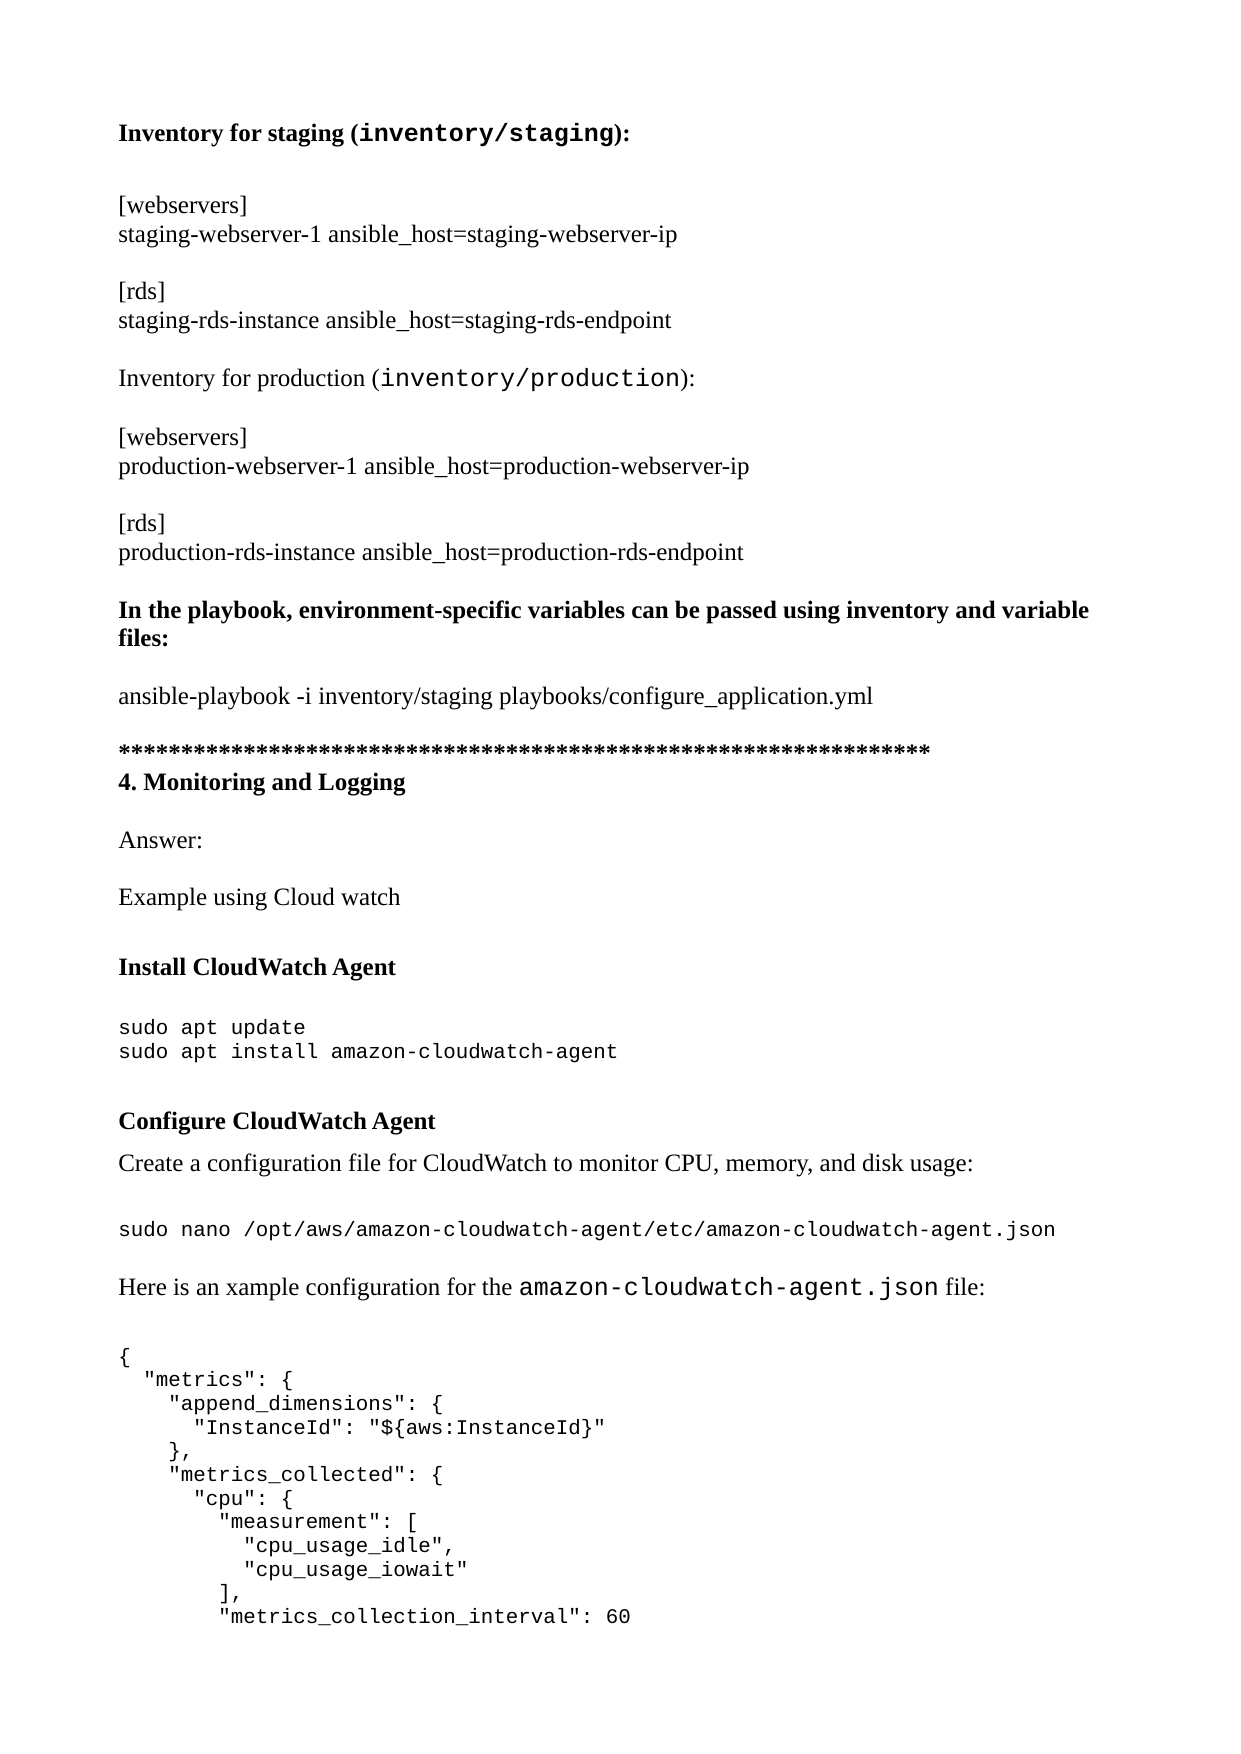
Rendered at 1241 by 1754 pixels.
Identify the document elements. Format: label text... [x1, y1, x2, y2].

text Answer: [118, 825, 1122, 853]
text [rds] [118, 508, 1122, 537]
text "metrics_collected": { [118, 1464, 1122, 1488]
text production-webserver-1 ansible_host=production-webserver-ip [118, 451, 1122, 480]
subtitle Configure CloudWatch Agent [118, 1106, 1122, 1135]
text staging-webserver-1 ansible_host=staging-webserver-ip [118, 219, 1122, 248]
text }, [118, 1440, 1122, 1464]
text "cpu_usage_idle", [118, 1535, 1122, 1558]
text Here is an xample configuration for the amazon-cloudwatch-agent.json file: [118, 1272, 1122, 1303]
text ***************************************************************** [118, 738, 1122, 767]
subtitle Install CloudWatch Agent [118, 952, 1122, 981]
text { [118, 1346, 1122, 1369]
text [rds] [118, 276, 1122, 305]
text [webservers] [118, 422, 1122, 451]
subtitle Inventory for staging (inventory/staging): [118, 118, 1122, 149]
text [webservers] [118, 190, 1122, 219]
text ansible-playbook -i inventory/staging playbooks/configure_application.yml [118, 681, 1122, 710]
text sudo nano /opt/aws/amazon-cloudwatch-agent/etc/amazon-cloudwatch-agent.json [118, 1219, 1122, 1243]
text Create a configuration file for CloudWatch to monitor CPU, memory, and disk usage: [118, 1148, 1122, 1176]
text "append_dimensions": { [118, 1393, 1122, 1417]
text Example using Cloud watch [118, 882, 1122, 911]
text staging-rds-instance ansible_host=staging-rds-endpoint [118, 305, 1122, 334]
text Inventory for production (inventory/production): [118, 363, 1122, 393]
text sudo apt update [118, 1017, 1122, 1041]
text "metrics": { [118, 1369, 1122, 1393]
text ], [118, 1582, 1122, 1606]
text "cpu_usage_iowait" [118, 1558, 1122, 1582]
text "cpu": { [118, 1488, 1122, 1511]
text "metrics_collection_interval": 60 [118, 1606, 1122, 1629]
text In the playbook, environment-specific variables can be passed using inventory and variable files: [118, 595, 1122, 652]
text 4. Monitoring and Logging [118, 767, 1122, 796]
text sudo apt install amazon-cloudwatch-agent [118, 1041, 1122, 1064]
text production-rds-instance ansible_host=production-rds-endpoint [118, 537, 1122, 566]
text "measurement": [ [118, 1511, 1122, 1535]
text "InstanceId": "${aws:InstanceId}" [118, 1417, 1122, 1440]
